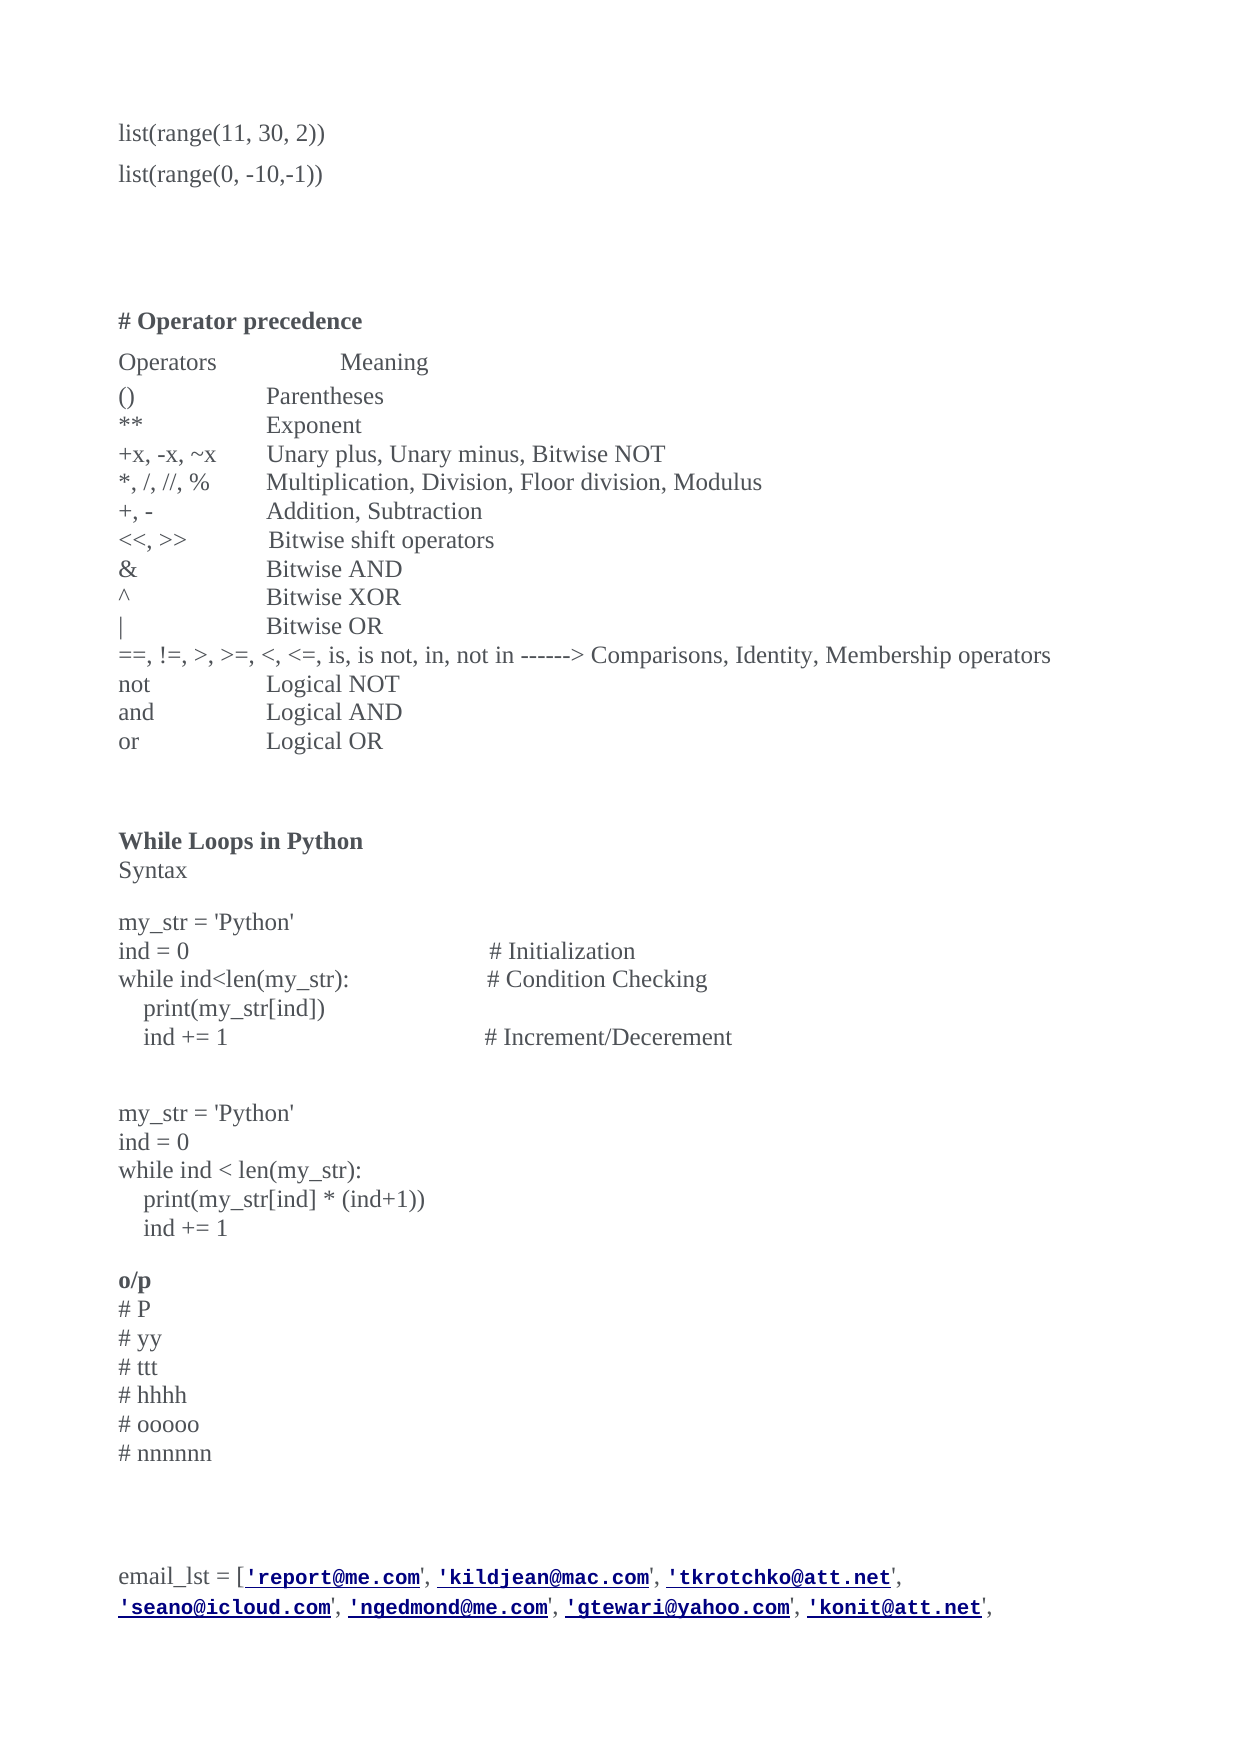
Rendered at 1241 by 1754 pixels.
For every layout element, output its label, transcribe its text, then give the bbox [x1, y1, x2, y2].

text # yy [118, 1323, 1122, 1352]
text () Parentheses [118, 381, 1122, 410]
text While Loops in Python [118, 826, 1122, 855]
text ind = 0 [118, 1127, 1122, 1156]
text # Operator precedence [118, 306, 1122, 335]
text # P [118, 1294, 1122, 1323]
text not Logical NOT [118, 669, 1122, 697]
text ind = 0 # Initialization [118, 936, 1122, 964]
text list(range(0, -10,-1)) [118, 159, 1122, 187]
text list(range(11, 30, 2)) [118, 118, 1122, 147]
text print(my_str[ind] * (ind+1)) [118, 1184, 1122, 1213]
text while ind < len(my_str): [118, 1156, 1122, 1184]
text # hhhh [118, 1381, 1122, 1409]
text my_str = 'Python' [118, 907, 1122, 936]
text ^ Bitwise XOR [118, 582, 1122, 611]
text & Bitwise AND [118, 554, 1122, 582]
text ind += 1 [118, 1213, 1122, 1242]
text # ttt [118, 1352, 1122, 1381]
text ind += 1 # Increment/Decerement [118, 1022, 1122, 1051]
text +, - Addition, Subtraction [118, 496, 1122, 525]
text o/p [118, 1266, 1122, 1294]
text print(my_str[ind]) [118, 993, 1122, 1022]
text <<, >> Bitwise shift operators [118, 525, 1122, 554]
text # nnnnnn [118, 1438, 1122, 1467]
text Syntax [118, 855, 1122, 883]
text Operators Meaning [118, 347, 1122, 375]
text ==, !=, >, >=, <, <=, is, is not, in, not in ------> Comparisons, Identity, Membership operators [118, 640, 1122, 669]
text my_str = 'Python' [118, 1098, 1122, 1127]
text | Bitwise OR [118, 611, 1122, 640]
text +x, -x, ~x Unary plus, Unary minus, Bitwise NOT [118, 439, 1122, 467]
text *, /, //, % Multiplication, Division, Floor division, Modulus [118, 467, 1122, 496]
text email_lst = ['report@me.com', 'kildjean@mac.com', 'tkrotchko@att.net', 'seano@icloud.com', 'ngedmond@me.com', 'gtewari@yahoo.com', 'konit@att.net', [118, 1561, 1122, 1621]
text ** Exponent [118, 410, 1122, 439]
text # ooooo [118, 1409, 1122, 1438]
text or Logical OR [118, 726, 1122, 755]
text and Logical AND [118, 697, 1122, 726]
text while ind<len(my_str): # Condition Checking [118, 964, 1122, 993]
